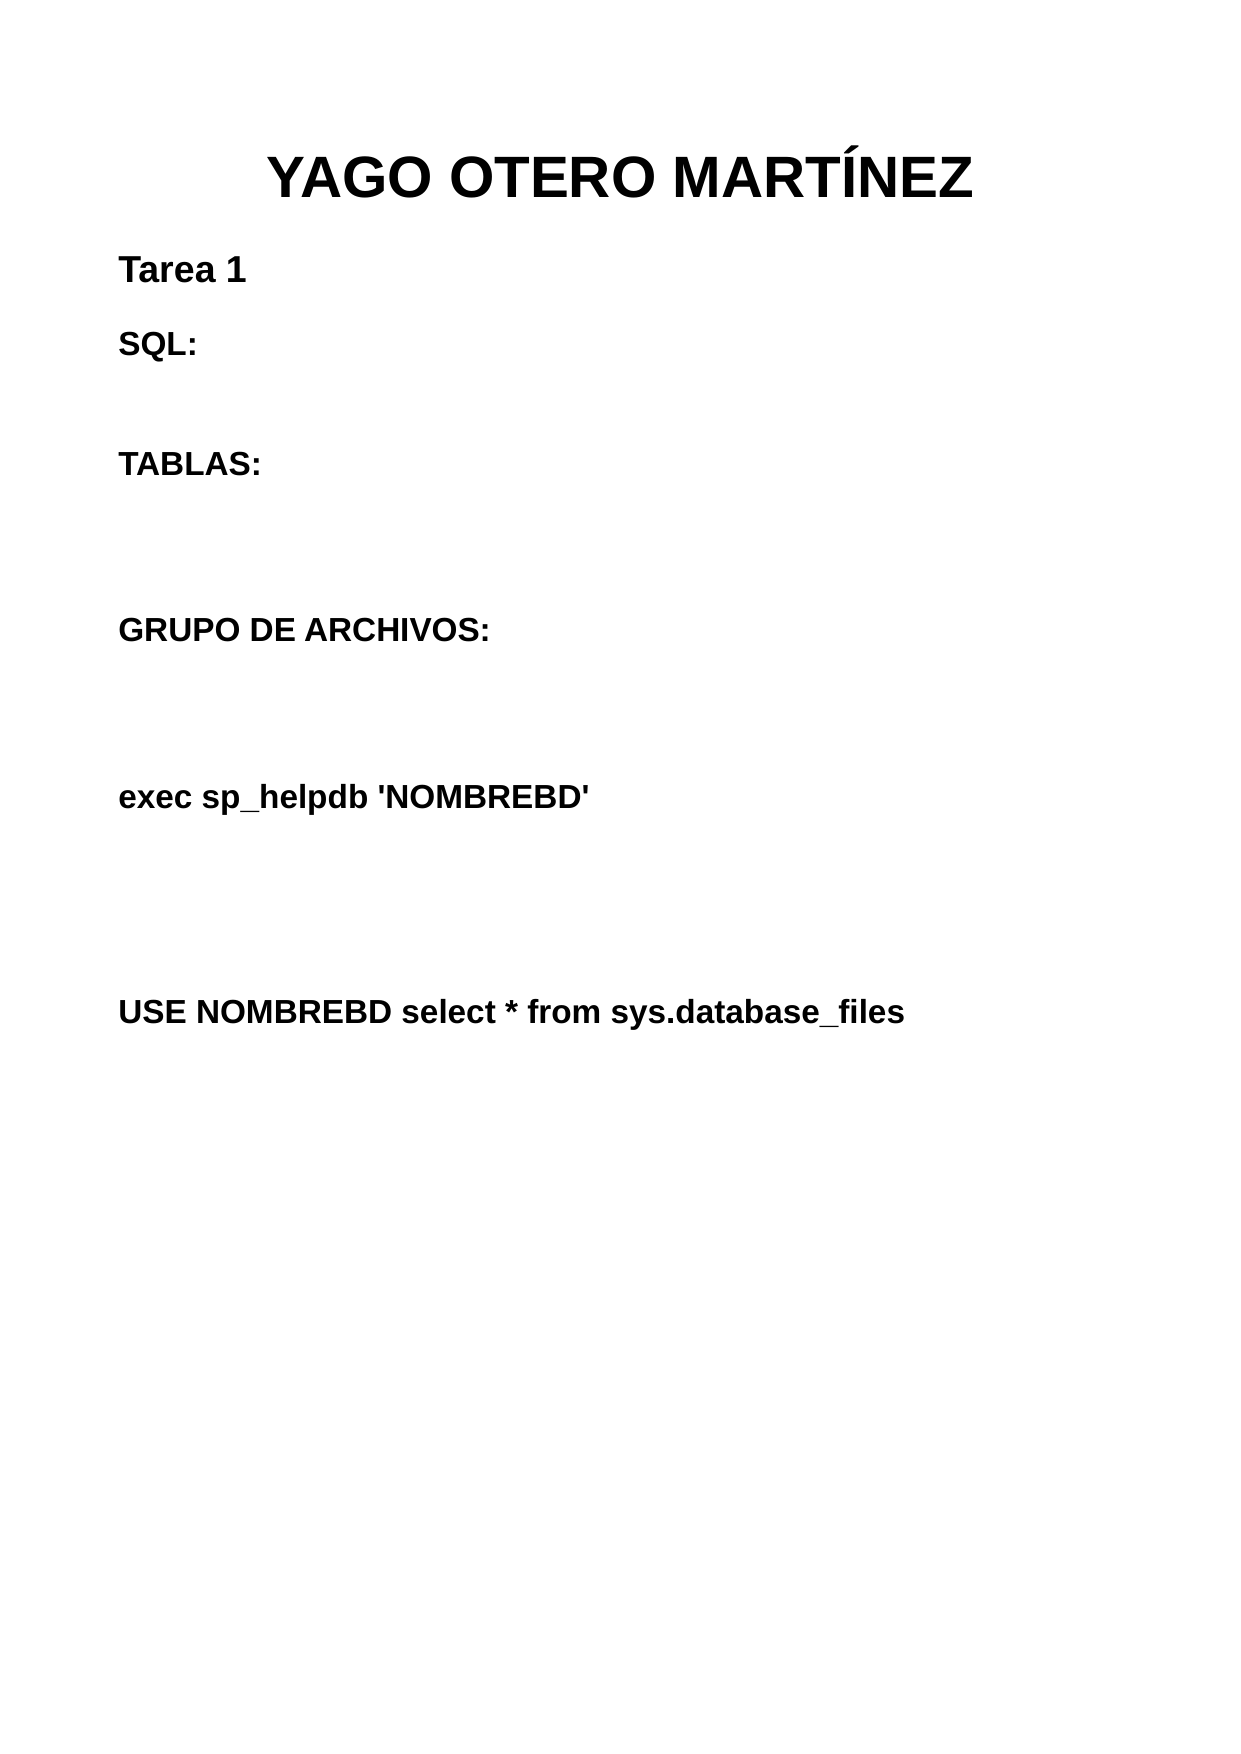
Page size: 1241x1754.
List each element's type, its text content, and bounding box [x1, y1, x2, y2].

subtitle exec sp_helpdb 'NOMBREBD' [118, 777, 1122, 816]
subtitle GRUPO DE ARCHIVOS: [118, 611, 1122, 649]
subtitle SQL: [118, 324, 1122, 363]
title YAGO OTERO MARTÍNEZ [118, 143, 1122, 210]
subtitle USE NOMBREBD select * from sys.database_files [118, 992, 1122, 1031]
subtitle TABLAS: [118, 443, 1122, 482]
subtitle Tarea 1 [118, 248, 1122, 291]
